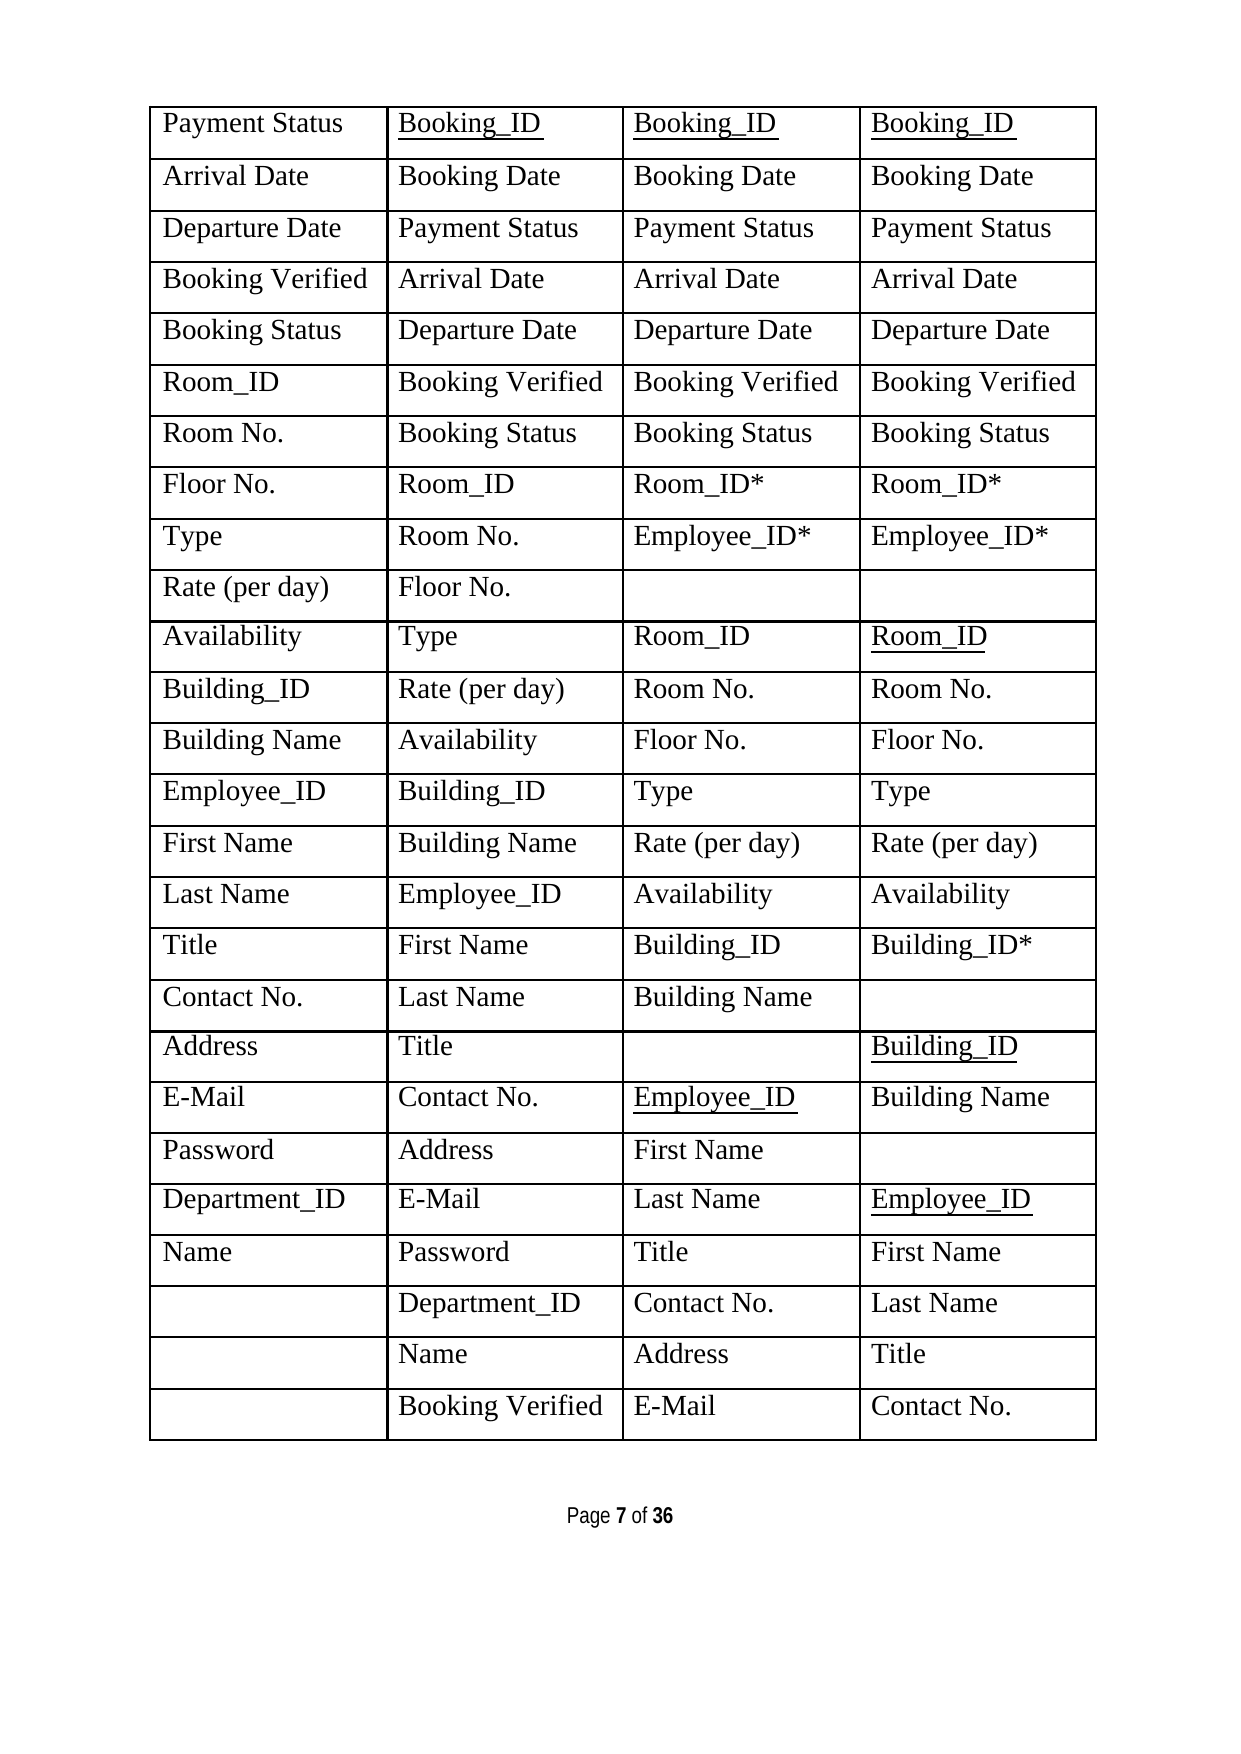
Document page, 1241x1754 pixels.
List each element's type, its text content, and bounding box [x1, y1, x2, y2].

table_cell [1033, 651, 1095, 671]
table_cell [633, 138, 798, 158]
table_cell [389, 1236, 398, 1267]
table_cell Room No. [871, 673, 1095, 704]
table_cell Building_ID [633, 929, 859, 961]
table_cell [151, 756, 386, 773]
table_cell [1017, 807, 1033, 825]
table_cell [779, 1033, 798, 1061]
table_cell [389, 417, 398, 448]
table_cell [389, 756, 398, 773]
table_cell [624, 827, 633, 858]
table_cell Booking Date [871, 160, 1095, 192]
table_cell [624, 1390, 633, 1422]
table_cell [871, 910, 1017, 927]
table_cell [389, 1033, 398, 1061]
table_cell [389, 551, 398, 569]
table_cell [633, 807, 798, 825]
table_cell [389, 1185, 398, 1214]
table_cell [861, 1338, 871, 1370]
table_cell Payment Status [871, 212, 1095, 243]
table_cell [624, 651, 633, 671]
table_cell [633, 961, 798, 979]
table_cell [798, 551, 859, 569]
table_cell [1033, 1061, 1095, 1081]
table_cell [151, 1214, 386, 1234]
table_cell [624, 212, 633, 243]
text Page 7 of 36 [150, 1502, 1090, 1529]
table_cell [633, 244, 798, 261]
table_cell E-Mail [398, 1185, 622, 1214]
table_cell [398, 1268, 622, 1285]
table_header [779, 108, 859, 138]
table_cell Employee_ID [151, 775, 386, 807]
table_cell [151, 1390, 386, 1422]
table_cell [1017, 910, 1033, 927]
table_cell [389, 520, 398, 551]
table_cell [1017, 295, 1033, 312]
table_cell [633, 1061, 859, 1081]
table_cell [389, 1268, 398, 1285]
table_cell [389, 878, 398, 910]
table_cell [861, 603, 871, 620]
table_cell [624, 1338, 633, 1370]
table_cell [861, 1370, 871, 1388]
table_cell [151, 1268, 386, 1285]
table_cell [389, 263, 398, 294]
table_cell [861, 859, 871, 876]
table_cell [389, 807, 398, 825]
table_cell [861, 468, 871, 500]
table_cell [398, 1166, 622, 1183]
table_cell [861, 910, 871, 927]
table_cell [861, 244, 871, 261]
table_cell [398, 551, 622, 569]
table_cell [624, 468, 633, 500]
table_cell [861, 929, 871, 961]
table_cell [798, 192, 859, 210]
table_cell [389, 910, 398, 927]
table_cell [779, 551, 798, 569]
table_cell [861, 500, 871, 518]
table_cell Departure Date [633, 314, 859, 346]
table_cell [1017, 551, 1033, 569]
table_cell Last Name [871, 1287, 1095, 1318]
table_cell [1017, 192, 1033, 210]
table_cell Booking Status [151, 314, 386, 346]
table_cell [389, 1287, 398, 1318]
table_cell [624, 859, 633, 876]
table_cell [633, 1370, 859, 1388]
table_cell [861, 1166, 871, 1183]
table_cell Title [633, 1236, 859, 1267]
table_cell Last Name [151, 878, 386, 910]
table_cell [779, 571, 798, 603]
table_cell [985, 192, 1017, 210]
table_cell [633, 603, 798, 620]
table_cell [633, 398, 798, 415]
table_cell [1017, 603, 1033, 620]
table_cell [633, 1013, 779, 1030]
table_cell [624, 705, 633, 722]
table_cell [624, 449, 633, 466]
table_cell Room_ID* [633, 468, 859, 500]
table_cell [544, 1422, 622, 1439]
table_cell Title [871, 1338, 1095, 1370]
table_cell Arrival Date [633, 263, 859, 294]
table_cell [861, 1236, 871, 1267]
table_cell [151, 346, 386, 364]
table_cell Room_ID [871, 623, 1095, 651]
table_cell [624, 807, 633, 825]
table_cell [861, 1185, 871, 1214]
table_cell [861, 1422, 871, 1439]
table_cell [633, 705, 798, 722]
table_cell [151, 138, 386, 158]
table_cell Building Name [871, 1083, 1095, 1112]
table_cell [151, 1166, 386, 1183]
table_cell Title [398, 1033, 622, 1061]
table_cell [624, 1061, 633, 1081]
table_cell [985, 551, 1017, 569]
table_cell Booking Date [398, 160, 622, 192]
table_cell [398, 603, 622, 620]
table_cell [985, 1422, 1017, 1439]
table_cell [798, 1083, 859, 1112]
table_cell [871, 981, 985, 1012]
table_cell [1017, 571, 1033, 603]
table_cell [389, 468, 398, 500]
table_cell [389, 1422, 398, 1439]
table_cell [861, 366, 871, 397]
table_cell Departure Date [398, 314, 622, 346]
table_cell [861, 1083, 871, 1112]
table_cell [861, 417, 871, 448]
table_cell Type [633, 775, 859, 807]
table_cell [398, 500, 622, 518]
table_cell [389, 827, 398, 858]
table_cell [798, 449, 859, 466]
table_cell [398, 1112, 622, 1132]
table_cell [633, 500, 798, 518]
table_cell [389, 138, 398, 158]
table_cell [624, 724, 633, 756]
table_cell Employee_ID [871, 1185, 1033, 1214]
table_cell [624, 1033, 633, 1061]
table_cell [151, 449, 386, 466]
table_cell [798, 961, 859, 979]
table_cell [861, 398, 871, 415]
table_cell [861, 1287, 871, 1318]
table_cell Rate (per day) [151, 571, 386, 603]
table_cell [389, 244, 398, 261]
table_cell [624, 961, 633, 979]
table_cell [389, 366, 398, 397]
table_cell [624, 603, 633, 620]
table_cell [624, 1287, 633, 1318]
table_cell [389, 724, 398, 756]
table_cell Booking Verified [398, 1390, 622, 1422]
table_cell [389, 1166, 398, 1183]
table_cell [861, 1033, 871, 1061]
table_cell [151, 398, 386, 415]
table_cell [871, 603, 1017, 620]
table_cell [398, 398, 622, 415]
table_cell [1033, 859, 1095, 876]
table_cell [1033, 571, 1095, 603]
table_cell Contact No. [633, 1287, 859, 1318]
table_cell [1017, 449, 1033, 466]
table_cell [871, 653, 985, 671]
table_cell [389, 398, 398, 415]
table_cell [151, 295, 386, 312]
table_cell [633, 551, 779, 569]
table_cell [1033, 1422, 1095, 1439]
table_cell [151, 651, 386, 671]
table_cell [1017, 756, 1033, 773]
table_cell [389, 192, 398, 210]
table_cell Room_ID [633, 623, 859, 651]
table_cell [624, 1112, 633, 1132]
table_cell [798, 651, 859, 671]
table_cell [624, 1166, 633, 1183]
table_cell [151, 807, 386, 825]
table_cell Floor No. [151, 468, 386, 500]
table_cell First Name [398, 929, 622, 961]
table_cell [624, 244, 633, 261]
table_cell [861, 1134, 871, 1166]
table_cell [151, 1013, 386, 1030]
table_cell Rate (per day) [398, 673, 622, 704]
table_cell [861, 520, 871, 551]
table_cell Address [398, 1134, 622, 1166]
table_cell [871, 961, 985, 979]
table_cell [398, 705, 622, 722]
table_cell [861, 1112, 871, 1132]
table_cell First Name [633, 1134, 859, 1166]
table_cell [871, 1063, 1017, 1081]
table_cell [798, 244, 859, 261]
table_cell Building_ID* [871, 929, 1095, 961]
table_cell Rate (per day) [633, 827, 859, 858]
table_cell [871, 1214, 1095, 1234]
table_cell [871, 1422, 985, 1439]
table_cell [389, 449, 398, 466]
table_cell [389, 1013, 398, 1030]
table_cell [1033, 295, 1095, 312]
table_cell Room No. [633, 673, 859, 704]
table_cell Last Name [633, 1185, 859, 1214]
table_cell [624, 1319, 633, 1336]
table_cell [1017, 1134, 1033, 1166]
table_cell [861, 724, 871, 756]
table_cell [861, 705, 871, 722]
table_cell [398, 756, 622, 773]
table_cell Room_ID* [871, 468, 1095, 500]
table_cell [151, 1112, 386, 1132]
table_cell [861, 263, 871, 294]
table_cell [389, 160, 398, 192]
table_cell [624, 398, 633, 415]
table_cell [389, 673, 398, 704]
table_cell [861, 981, 871, 1012]
table_cell [985, 398, 1017, 415]
table_cell [151, 1319, 386, 1336]
table_cell [633, 449, 798, 466]
table_header Booking_ID [871, 108, 1017, 138]
table_cell [871, 1013, 1033, 1030]
table_cell [798, 500, 859, 518]
table_cell [624, 571, 633, 603]
table_cell [624, 295, 633, 312]
table_cell [398, 1370, 622, 1388]
table_cell [1033, 138, 1095, 158]
table_cell [861, 212, 871, 243]
table_cell [624, 500, 633, 518]
table_cell [624, 160, 633, 192]
table_cell Building_ID [871, 1033, 1095, 1061]
table_cell [1033, 1013, 1095, 1030]
table_cell [633, 571, 779, 603]
table_cell Name [398, 1338, 622, 1370]
table_header [1017, 108, 1095, 138]
table_cell [624, 910, 633, 927]
table_cell [633, 1268, 859, 1285]
table_cell [861, 756, 871, 773]
table_cell [861, 878, 871, 910]
table_cell Arrival Date [398, 263, 622, 294]
table_cell Contact No. [871, 1390, 1095, 1422]
table_cell [633, 1166, 859, 1183]
table_cell [633, 295, 798, 312]
table_cell [798, 1422, 859, 1439]
table_cell [871, 295, 985, 312]
table_cell [398, 1214, 622, 1234]
table_cell [151, 244, 386, 261]
table_cell [1017, 346, 1033, 364]
table_cell Availability [151, 623, 386, 651]
table_cell [151, 1338, 386, 1370]
table_cell Title [151, 929, 386, 961]
table_cell [861, 346, 871, 364]
table_cell [624, 929, 633, 961]
table_cell Contact No. [398, 1083, 622, 1112]
table_cell [624, 673, 633, 704]
table_cell [798, 1033, 859, 1061]
table_cell [389, 212, 398, 243]
table_cell [398, 449, 622, 466]
table_cell First Name [151, 827, 386, 858]
table_cell [398, 1013, 622, 1030]
table_cell [389, 1083, 398, 1112]
table_cell [1033, 244, 1095, 261]
table_cell [779, 1013, 798, 1030]
table_cell Floor No. [398, 571, 622, 603]
table_cell [985, 449, 1017, 466]
table_cell [151, 603, 386, 620]
table_cell [1033, 449, 1095, 466]
table_cell [871, 244, 985, 261]
table_cell Arrival Date [151, 160, 386, 192]
table_cell [624, 1134, 633, 1166]
table_cell [389, 1112, 398, 1132]
table_cell Booking Verified [633, 366, 859, 397]
table_cell [624, 417, 633, 448]
table_cell [798, 705, 859, 722]
table_cell [798, 910, 859, 927]
table_cell [861, 1390, 871, 1422]
table_cell [624, 263, 633, 294]
table_header [624, 108, 633, 138]
table_cell [1017, 651, 1033, 671]
table_cell [861, 651, 871, 671]
table_cell [389, 295, 398, 312]
table_cell [398, 138, 622, 158]
table_cell Booking Status [871, 417, 1095, 448]
table_cell Last Name [398, 981, 622, 1012]
table_cell [624, 1214, 633, 1234]
table_cell [985, 571, 1017, 603]
table_cell [1033, 807, 1095, 825]
table_cell [985, 651, 1017, 671]
table_header Booking_ID [398, 108, 544, 138]
table_cell Building_ID [398, 775, 622, 807]
table_cell [871, 449, 985, 466]
table_cell [779, 1422, 798, 1439]
table_cell [861, 295, 871, 312]
table_cell [871, 705, 1017, 722]
table_cell [871, 192, 985, 210]
table_cell [1017, 859, 1033, 876]
table_cell [1033, 981, 1095, 1012]
table_cell [1017, 1112, 1033, 1132]
table_cell [151, 192, 386, 210]
table_cell [1033, 1112, 1095, 1132]
table_cell Availability [398, 724, 622, 756]
table_cell [1033, 551, 1095, 569]
table_cell Building Name [398, 827, 622, 858]
table_cell Room_ID [151, 366, 386, 397]
table_cell Employee_ID* [871, 520, 1095, 551]
table_cell [633, 1112, 859, 1132]
table_cell [633, 651, 798, 671]
table_cell [1033, 603, 1095, 620]
table_cell Availability [871, 878, 1095, 910]
table_cell [861, 775, 871, 807]
table_cell [861, 1061, 871, 1081]
table_cell Booking Verified [871, 366, 1095, 397]
table_cell [389, 346, 398, 364]
table_cell [151, 859, 386, 876]
table_cell Employee_ID* [633, 520, 859, 551]
table_cell [633, 1214, 859, 1234]
table_cell [624, 314, 633, 346]
table_cell [1017, 961, 1033, 979]
table_cell [798, 603, 859, 620]
table_cell [861, 1268, 871, 1285]
table_cell [398, 192, 622, 210]
table_cell [624, 346, 633, 364]
table_cell [861, 551, 871, 569]
table_cell [871, 140, 985, 158]
table_cell [151, 551, 386, 569]
table_cell Booking Status [398, 417, 622, 448]
table_cell [389, 1214, 398, 1234]
table_cell [389, 1370, 398, 1388]
table_cell [389, 314, 398, 346]
table_cell [389, 623, 398, 651]
table_header Booking_ID [633, 108, 779, 138]
table_cell [871, 1319, 1095, 1336]
table_cell [398, 346, 622, 364]
table_cell [871, 859, 1017, 876]
table_cell [1017, 705, 1033, 722]
table_cell [398, 910, 622, 927]
table_cell [1033, 910, 1095, 927]
table_cell Employee_ID [398, 878, 622, 910]
table_cell [1017, 1422, 1033, 1439]
table_cell [798, 571, 859, 603]
table_cell [1033, 756, 1095, 773]
table_cell [861, 449, 871, 466]
table_cell [633, 1033, 779, 1061]
table_cell [151, 1061, 386, 1081]
table_cell [861, 673, 871, 704]
table_cell Address [151, 1033, 386, 1061]
table_header Payment Status [151, 108, 386, 138]
table_cell [1017, 244, 1033, 261]
table_cell [624, 756, 633, 773]
table_cell [633, 1422, 779, 1439]
table_cell [633, 910, 798, 927]
table_cell [871, 807, 1017, 825]
table_cell [985, 140, 1017, 158]
table_cell [624, 1268, 633, 1285]
table_cell [871, 551, 985, 569]
table_cell Room No. [151, 417, 386, 448]
table_cell [861, 961, 871, 979]
table_cell [389, 1390, 398, 1422]
table_cell Booking Status [633, 417, 859, 448]
table_cell [1033, 961, 1095, 979]
table_cell Booking Verified [151, 263, 386, 294]
table_cell [1033, 346, 1095, 364]
table_cell Floor No. [871, 724, 1095, 756]
table_cell Contact No. [151, 981, 386, 1012]
table_cell [389, 1319, 398, 1336]
table_cell [624, 775, 633, 807]
table_cell [1017, 398, 1033, 415]
table_cell [389, 705, 398, 722]
table_cell [398, 859, 622, 876]
table_cell [624, 623, 633, 651]
table_cell [624, 1422, 633, 1439]
table_cell [985, 1112, 1017, 1132]
table_cell [624, 1013, 633, 1030]
table_cell [624, 138, 633, 158]
table_cell Building Name [151, 724, 386, 756]
table_cell [389, 859, 398, 876]
table_cell [624, 1236, 633, 1267]
table_cell [1033, 192, 1095, 210]
table_cell [398, 295, 622, 312]
table_cell Availability [633, 878, 859, 910]
table_cell [985, 295, 1017, 312]
table_cell [871, 1112, 985, 1132]
table_cell [871, 398, 985, 415]
table_cell [624, 192, 633, 210]
table_cell Departure Date [151, 212, 386, 243]
table_cell Type [871, 775, 1095, 807]
table_header [861, 108, 871, 138]
table_cell Building Name [633, 981, 859, 1012]
table_cell Arrival Date [871, 263, 1095, 294]
table_cell [861, 314, 871, 346]
table_cell Room_ID [398, 468, 622, 500]
table_cell [798, 138, 859, 158]
table_cell [871, 500, 985, 518]
table_cell [871, 1268, 1095, 1285]
table_cell [861, 623, 871, 651]
table_cell [633, 859, 798, 876]
table_cell [1017, 500, 1033, 518]
table_cell [798, 1013, 859, 1030]
table_cell First Name [871, 1236, 1095, 1267]
table_cell [633, 756, 798, 773]
table_cell [798, 346, 859, 364]
table_cell [861, 138, 871, 158]
table_cell [633, 1319, 859, 1336]
table_cell [861, 1319, 871, 1336]
table_cell [398, 1422, 544, 1439]
table_cell [861, 827, 871, 858]
table_cell [871, 1134, 985, 1166]
table_cell [151, 1370, 386, 1388]
table_cell Room No. [398, 520, 622, 551]
table_header [544, 108, 622, 138]
table_cell [151, 705, 386, 722]
table_header [389, 108, 398, 138]
table_cell [151, 1422, 386, 1439]
table_cell [389, 929, 398, 961]
table_cell Booking Verified [398, 366, 622, 397]
table_cell Departure Date [871, 314, 1095, 346]
table_cell [985, 981, 1017, 1012]
table_cell [1017, 1061, 1033, 1081]
table_cell [389, 961, 398, 979]
table_cell [985, 1134, 1017, 1166]
table_cell Payment Status [633, 212, 859, 243]
table_cell [861, 192, 871, 210]
table_cell [624, 366, 633, 397]
table_cell [871, 346, 985, 364]
table_cell Rate (per day) [871, 827, 1095, 858]
table_cell Payment Status [398, 212, 622, 243]
table_cell [624, 1083, 633, 1112]
table_cell [624, 520, 633, 551]
table_cell Employee_ID [633, 1083, 798, 1112]
table_cell [389, 1061, 398, 1081]
table_cell Department_ID [398, 1287, 622, 1318]
table_cell Floor No. [633, 724, 859, 756]
table_cell [389, 981, 398, 1012]
table_cell [398, 1061, 622, 1081]
table_cell [624, 1185, 633, 1214]
table_cell [1017, 138, 1033, 158]
table_cell [798, 756, 859, 773]
table_cell [985, 244, 1017, 261]
table_cell [861, 571, 871, 603]
table_cell [861, 1214, 871, 1234]
table_cell [798, 859, 859, 876]
table_cell [871, 756, 1017, 773]
table_cell [633, 192, 798, 210]
table_cell [398, 961, 622, 979]
table_cell Booking Date [633, 160, 859, 192]
table_cell [398, 244, 622, 261]
table_cell [633, 346, 798, 364]
table_cell [389, 571, 398, 603]
table_cell [1017, 981, 1033, 1012]
table_cell [985, 961, 1017, 979]
table_cell E-Mail [151, 1083, 386, 1112]
table_cell [861, 1013, 871, 1030]
table_cell [798, 398, 859, 415]
table_cell [624, 878, 633, 910]
table_cell [151, 1287, 386, 1318]
table_cell [871, 1370, 1095, 1388]
table_cell [389, 1134, 398, 1166]
table_cell [1033, 705, 1095, 722]
table_cell E-Mail [633, 1390, 859, 1422]
table_cell [151, 910, 386, 927]
table_cell [985, 346, 1017, 364]
table_cell Name [151, 1236, 386, 1267]
table_cell [151, 961, 386, 979]
table_cell [798, 295, 859, 312]
table_cell [871, 571, 985, 603]
table_cell Department_ID [151, 1185, 386, 1214]
table_cell Building_ID [151, 673, 386, 704]
table_cell [871, 1166, 1095, 1183]
table_cell [398, 1319, 622, 1336]
table_cell [1033, 500, 1095, 518]
table_cell [389, 1338, 398, 1370]
table_cell Type [151, 520, 386, 551]
table_cell Address [633, 1338, 859, 1370]
table_cell [861, 807, 871, 825]
table_cell [151, 500, 386, 518]
table_cell [389, 651, 398, 671]
table_cell Type [398, 623, 622, 651]
table_cell [861, 160, 871, 192]
table_cell [1033, 1185, 1095, 1214]
table_cell [985, 500, 1017, 518]
table_cell Password [151, 1134, 386, 1166]
table_cell Password [398, 1236, 622, 1267]
table_cell [389, 775, 398, 807]
table_cell [398, 807, 622, 825]
table_cell [624, 551, 633, 569]
table_cell [624, 1370, 633, 1388]
table_cell [624, 981, 633, 1012]
table_cell [1033, 398, 1095, 415]
table_cell [398, 651, 622, 671]
table_cell [389, 603, 398, 620]
table_cell [1033, 1134, 1095, 1166]
table_cell [389, 500, 398, 518]
table_cell [798, 807, 859, 825]
